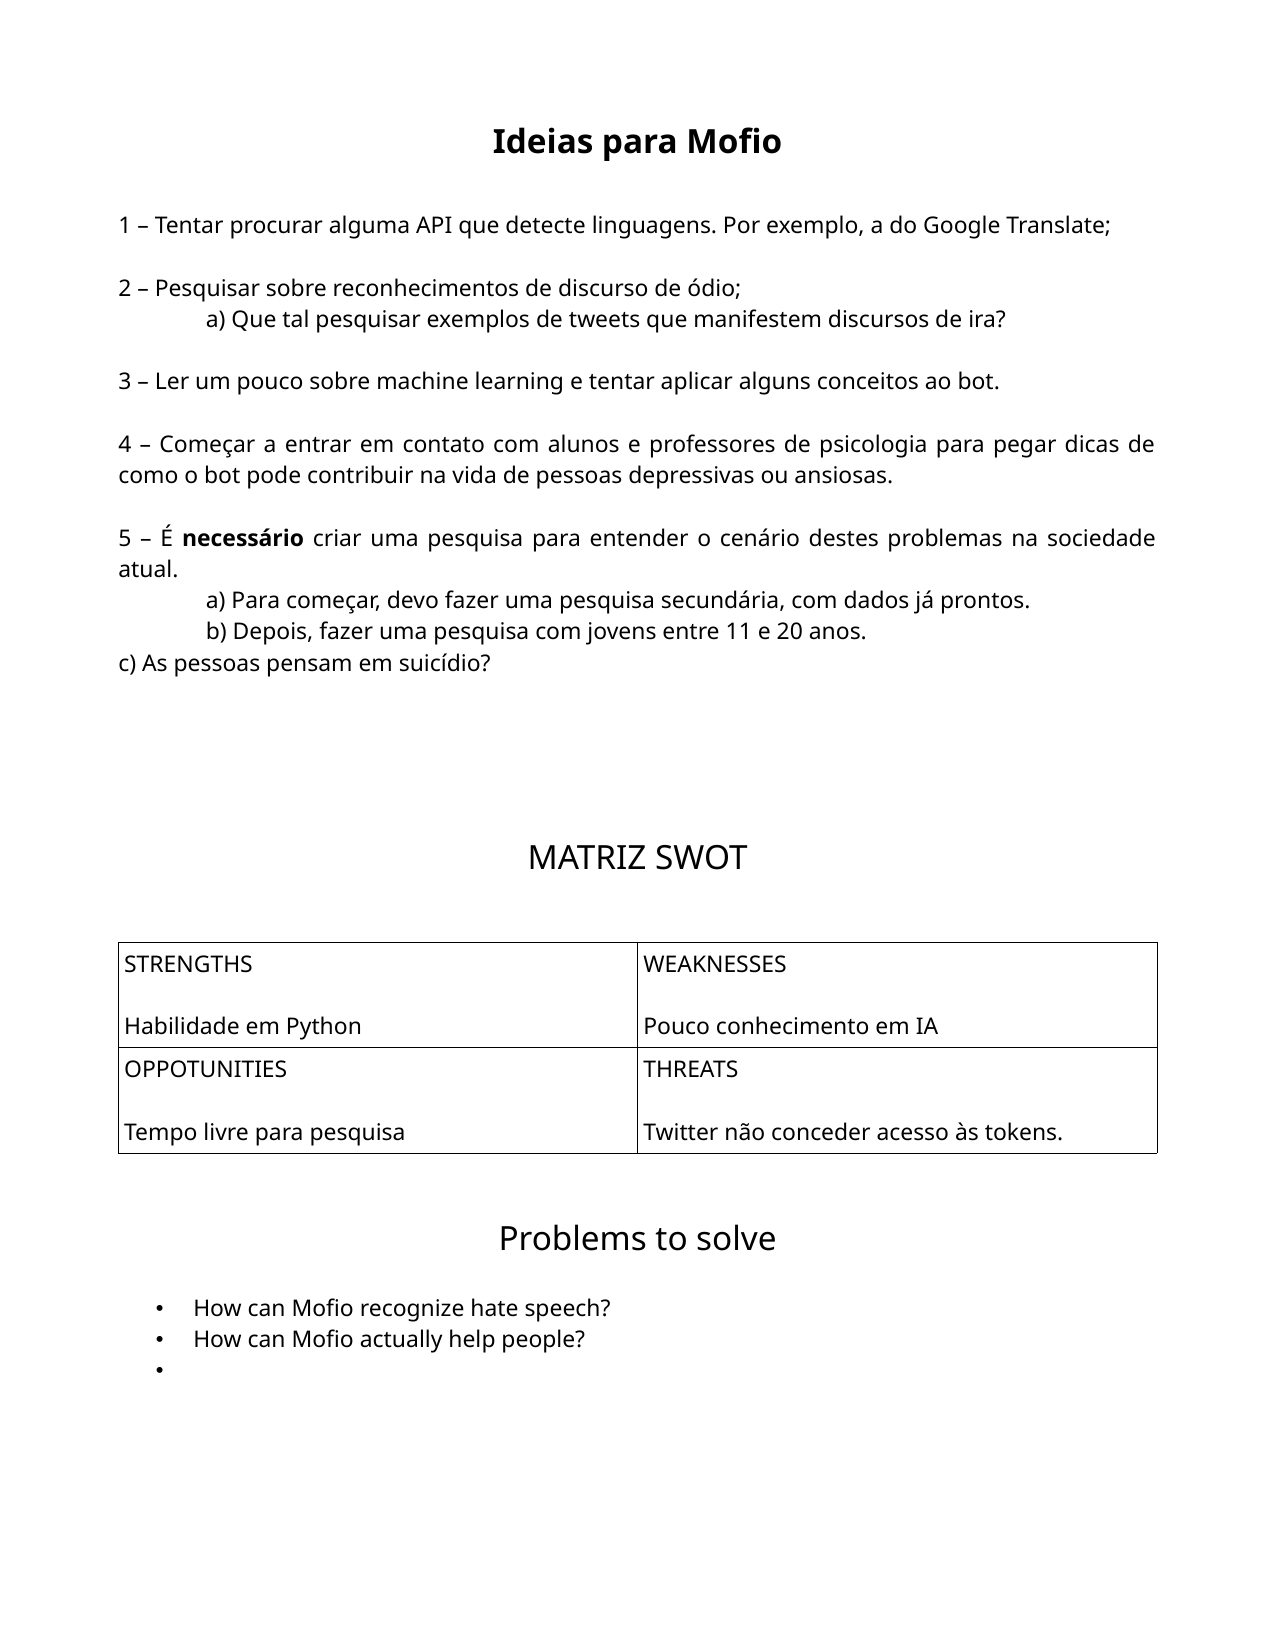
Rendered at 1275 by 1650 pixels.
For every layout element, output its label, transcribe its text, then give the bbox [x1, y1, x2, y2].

table_cell THREATS Twitter não conceder acesso às tokens. [638, 1048, 1157, 1152]
text a) Que tal pesquisar exemplos de tweets que manifestem discursos de ira? [118, 303, 1157, 334]
text Ideias para Mofio [118, 118, 1157, 163]
text 3 – Ler um pouco sobre machine learning e tentar aplicar alguns conceitos ao bot. [118, 365, 1157, 396]
table_header WEAKNESSES Pouco conhecimento em IA [638, 943, 1157, 1047]
text 4 – Começar a entrar em contato com alunos e professores de psicologia para pegar dicas de como o bot pode contribuir na vida de pessoas depressivas ou ansiosas. [118, 428, 1157, 490]
text Problems to solve [118, 1215, 1157, 1261]
text 5 – É necessário criar uma pesquisa para entender o cenário destes problemas na sociedade atual. [118, 521, 1157, 584]
list How can Mofio recognize hate speech? [156, 1292, 1157, 1323]
table_cell OPPOTUNITIES Tempo livre para pesquisa [119, 1048, 637, 1152]
text 1 – Tentar procurar alguma API que detecte linguagens. Por exemplo, a do Google Translate; [118, 209, 1157, 240]
list How can Mofio actually help people? [156, 1323, 1157, 1354]
table_header STRENGTHS Habilidade em Python [119, 943, 637, 1047]
text 2 – Pesquisar sobre reconhecimentos de discurso de ódio; [118, 271, 1157, 303]
text a) Para começar, devo fazer uma pesquisa secundária, com dados já prontos. [118, 584, 1157, 615]
text b) Depois, fazer uma pesquisa com jovens entre 11 e 20 anos. [118, 615, 1157, 646]
text c) As pessoas pensam em suicídio? [118, 646, 1157, 678]
text MATRIZ SWOT [118, 834, 1157, 879]
